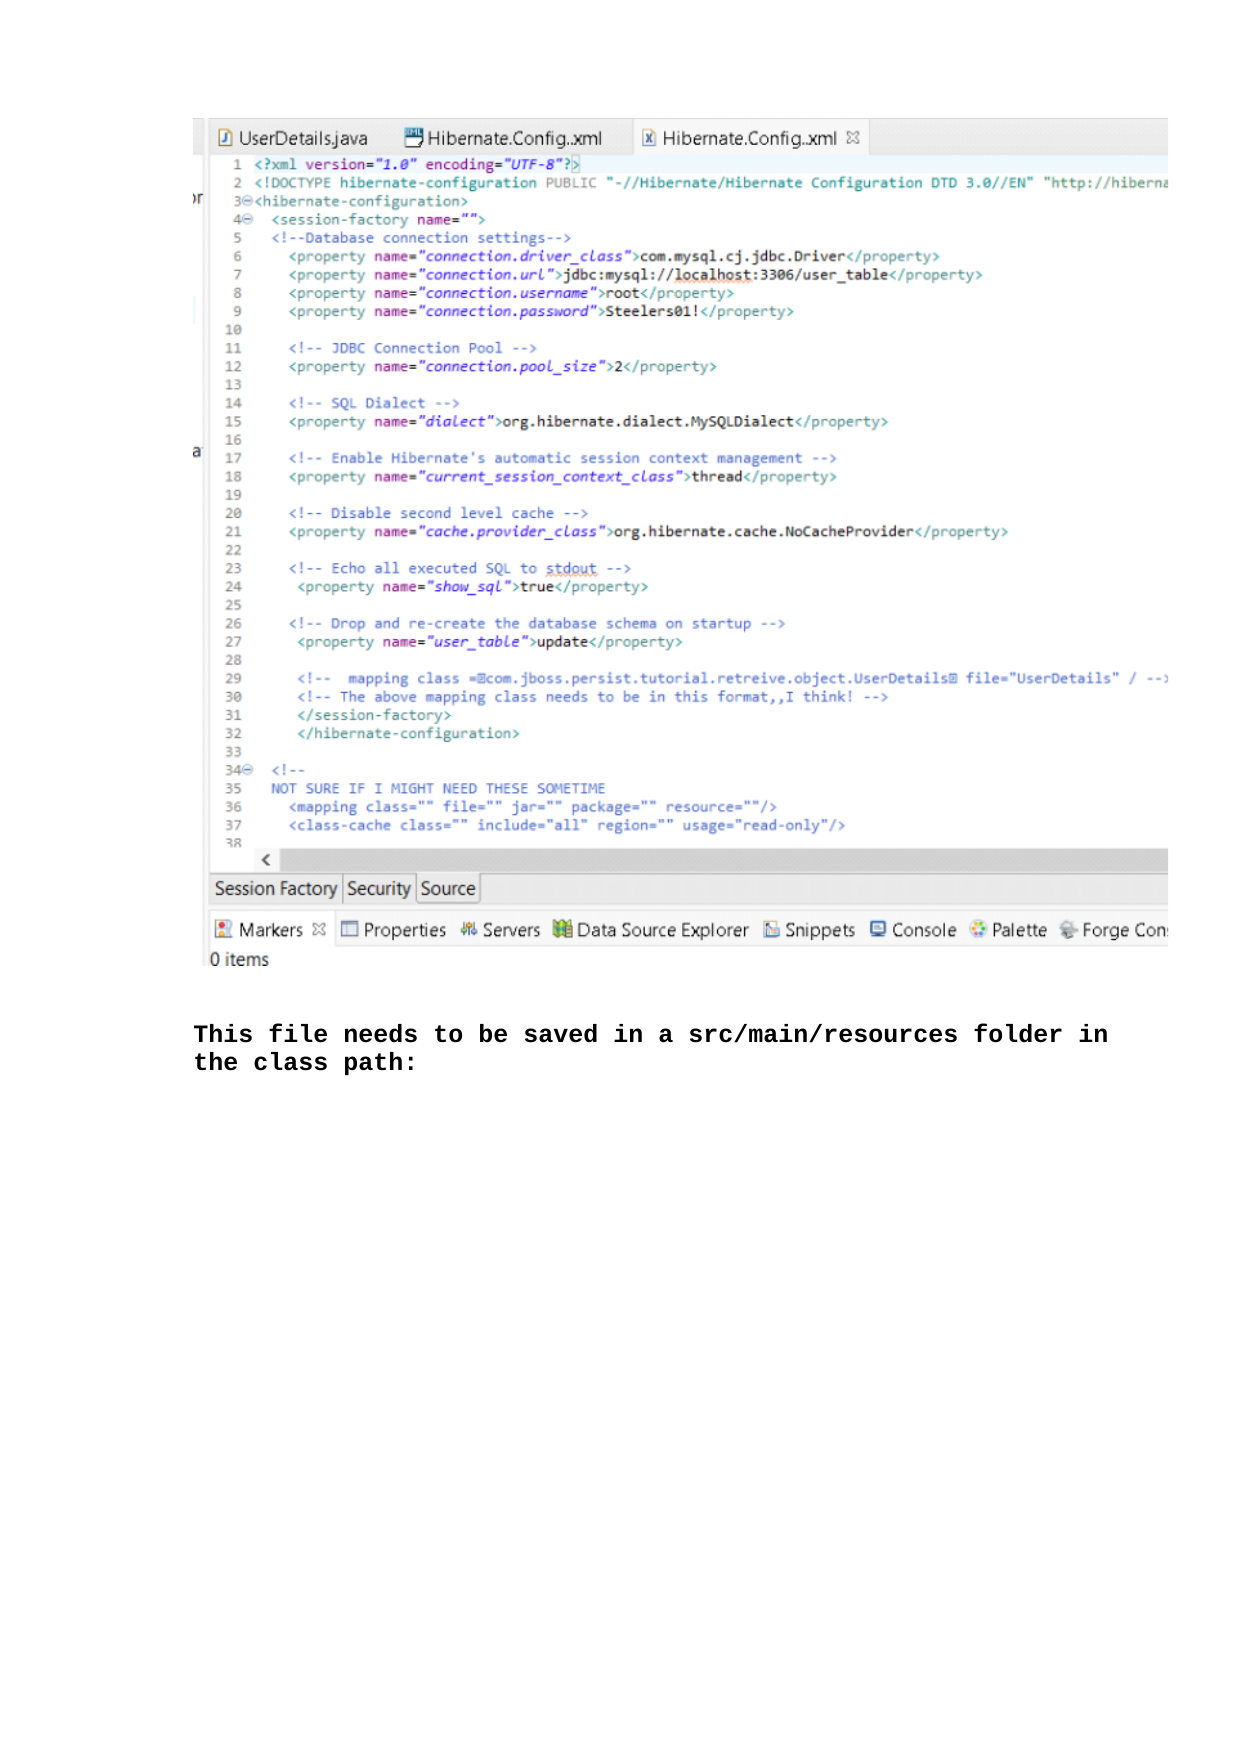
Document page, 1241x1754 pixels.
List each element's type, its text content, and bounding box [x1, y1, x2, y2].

text This file needs to be saved in a src/main/resources folder in the class path: [193, 1022, 1122, 1078]
